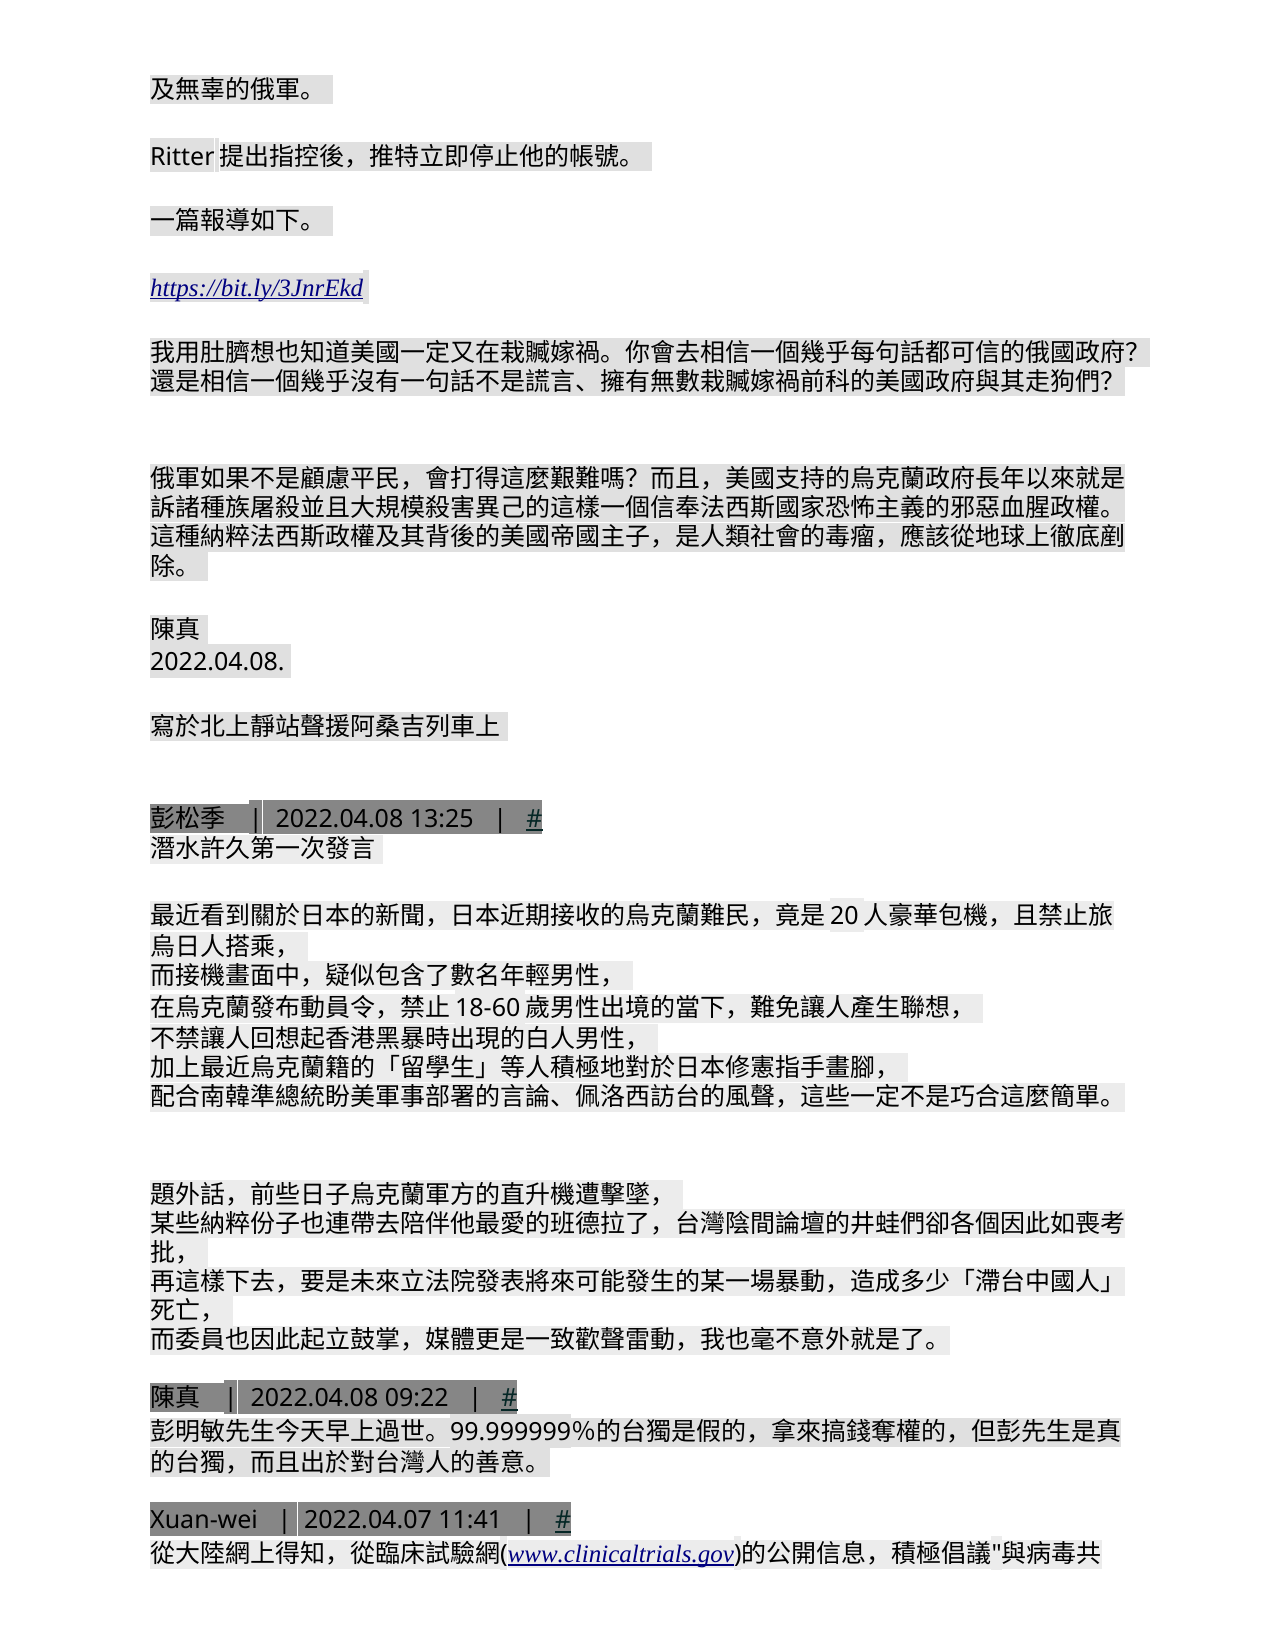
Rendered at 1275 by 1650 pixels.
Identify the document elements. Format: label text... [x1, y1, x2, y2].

text 潛水許久第一次發言 最近看到關於日本的新聞，日本近期接收的烏克蘭難民，竟是20人豪華包機，且禁止旅烏日人搭乘， 而接機畫面中，疑似包含了數名年輕男性， 在烏克蘭發布動員令，禁止18-60歲男性出境的當下，難免讓人產生聯想， 不禁讓人回想起香港黑暴時出現的白人男性， 加上最近烏克蘭籍的「留學生」等人積極地對於日本修憲指手畫腳， 配合南韓準總統盼美軍事部署的言論、佩洛西訪台的風聲，這些一定不是巧合這麼簡單。 題外話，前些日子烏克蘭軍方的直升機遭擊墜， 某些納粹份子也連帶去陪伴他最愛的班德拉了，台灣陰間論壇的井蛙們卻各個因此如喪考批， 再這樣下去，要是未來立法院發表將來可能發生的某一場暴動，造成多少「滯台中國人」死亡， 而委員也因此起立鼓掌，媒體更是一致歡聲雷動，我也毫不意外就是了。 [150, 834, 1125, 1355]
text 彭松季 | 2022.04.08 13:25 | # [150, 800, 1125, 834]
text 彭明敏先生今天早上過世。99.999999％的台獨是假的，拿來搞錢奪權的，但彭先生是真的台獨，而且出於對台灣人的善意。 [150, 1414, 1125, 1477]
text 知道誰是Scott Ritter吧？不知道的請自行搜尋巴勒網。 他曾經是聯合國首席武器檢查官，負責領導一個聯合國調查團，調查美國針對伊拉克擁有生化武器的指控，在當時西方媒體一片瘋狂造謠的謊言風潮之中，他不畏死亡威脅，公開表示伊拉克並沒有任何大規模殺傷武器。他甚至用“撒謊” 一詞來譴責美國政府公然造謠虛構證據。 這兩天，他指證歷歷，包括指證屠殺之前俄軍已撤退，烏軍已接管，俄軍不可能屠殺布查鎮的平民。他說，這些烏克蘭人很可能就是烏軍所殺，因為烏克蘭政府軍始終在執行所謂通敵（亦即親俄）的清洗政策，凡是對俄國表示友好，或是在戰時曾經與俄軍交換糧食或提供食物者，便視為通敵份子，格殺勿論。清洗人口之後，然後再嫁禍給始終盡力避免傷及無辜的俄軍。 Ritter提出指控後，推特立即停止他的帳號。 一篇報導如下。 https://bit.ly/3JnrEkd 我用肚臍想也知道美國一定又在栽贓嫁禍。你會去相信一個幾乎每句話都可信的俄國政府？還是相信一個幾乎沒有一句話不是謊言、擁有無數栽贓嫁禍前科的美國政府與其走狗們？ 俄軍如果不是顧慮平民，會打得這麼艱難嗎？而且，美國支持的烏克蘭政府長年以來就是訴諸種族屠殺並且大規模殺害異己的這樣一個信奉法西斯國家恐怖主義的邪惡血腥政權。這種納粹法西斯政權及其背後的美國帝國主子，是人類社會的毒瘤，應該從地球上徹底剷除。 陳真 2022.04.08. 寫於北上靜站聲援阿桑吉列車上 [150, 75, 1125, 775]
text Xuan-wei | 2022.04.07 11:41 | # [150, 1502, 1125, 1536]
text 從大陸網上得知，從臨床試驗網(www.clinicaltrials.gov)的公開信息，積極倡議"與病毒共 [150, 1536, 1125, 1570]
text 陳真 | 2022.04.08 09:22 | # [150, 1380, 1125, 1414]
